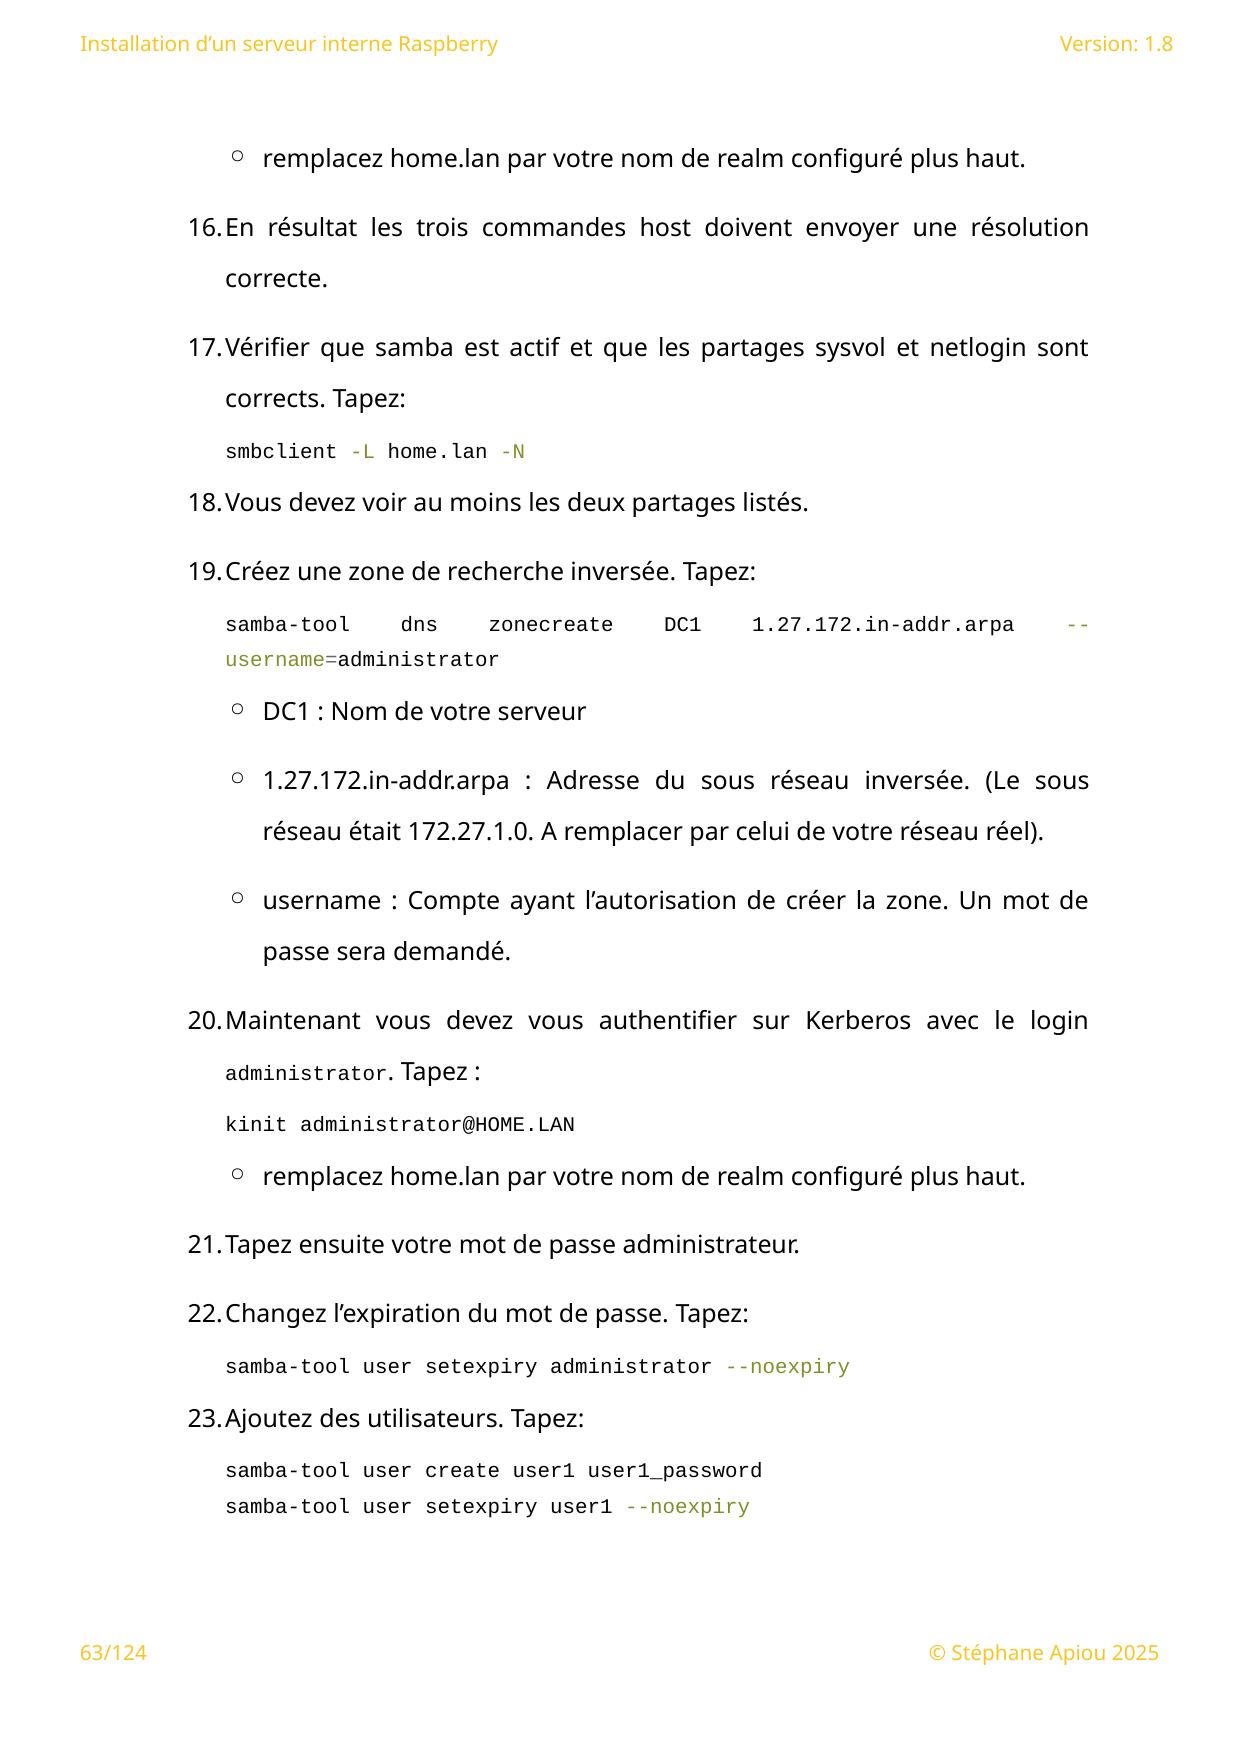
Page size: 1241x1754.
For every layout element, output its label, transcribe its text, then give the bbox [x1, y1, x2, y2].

list username : Compte ayant l’autorisation de créer la zone. Un mot de passe sera demandé. [225, 883, 1090, 968]
list remplacez home.lan par votre nom de realm configuré plus haut. [225, 1158, 1090, 1192]
list remplacez home.lan par votre nom de realm configuré plus haut. [225, 141, 1090, 175]
list Vérifier que samba est actif et que les partages sysvol et netlogin sont corrects. Tapez: [187, 330, 1090, 415]
list samba-tool dns zonecreate DC1 1.27.172.in-addr.arpa --username=administrator [187, 614, 1090, 673]
list DC1 : Nom de votre serveur [225, 694, 1090, 728]
list Créez une zone de recherche inversée. Tapez: [187, 554, 1090, 588]
list samba-tool user setexpiry administrator --noexpiry [187, 1356, 1090, 1380]
list Changez l’expiration du mot de passe. Tapez: [187, 1296, 1090, 1330]
list En résultat les trois commandes host doivent envoyer une résolution correcte. [187, 210, 1090, 295]
list samba-tool user setexpiry user1 --noexpiry [187, 1496, 1090, 1519]
list kinit administrator@HOME.LAN [187, 1114, 1090, 1137]
list samba-tool user create user1 user1_password [187, 1461, 1090, 1484]
list 1.27.172.in-addr.arpa : Adresse du sous réseau inversée. (Le sous réseau était 172.27.1.0. A remplacer par celui de votre réseau réel). [225, 763, 1090, 848]
list smbclient -L home.lan -N [187, 441, 1090, 464]
list Maintenant vous devez vous authentifier sur Kerberos avec le login administrator. Tapez : [187, 1003, 1090, 1088]
list Tapez ensuite votre mot de passe administrateur. [187, 1227, 1090, 1261]
list Vous devez voir au moins les deux partages listés. [187, 485, 1090, 519]
list Ajoutez des utilisateurs. Tapez: [187, 1401, 1090, 1434]
